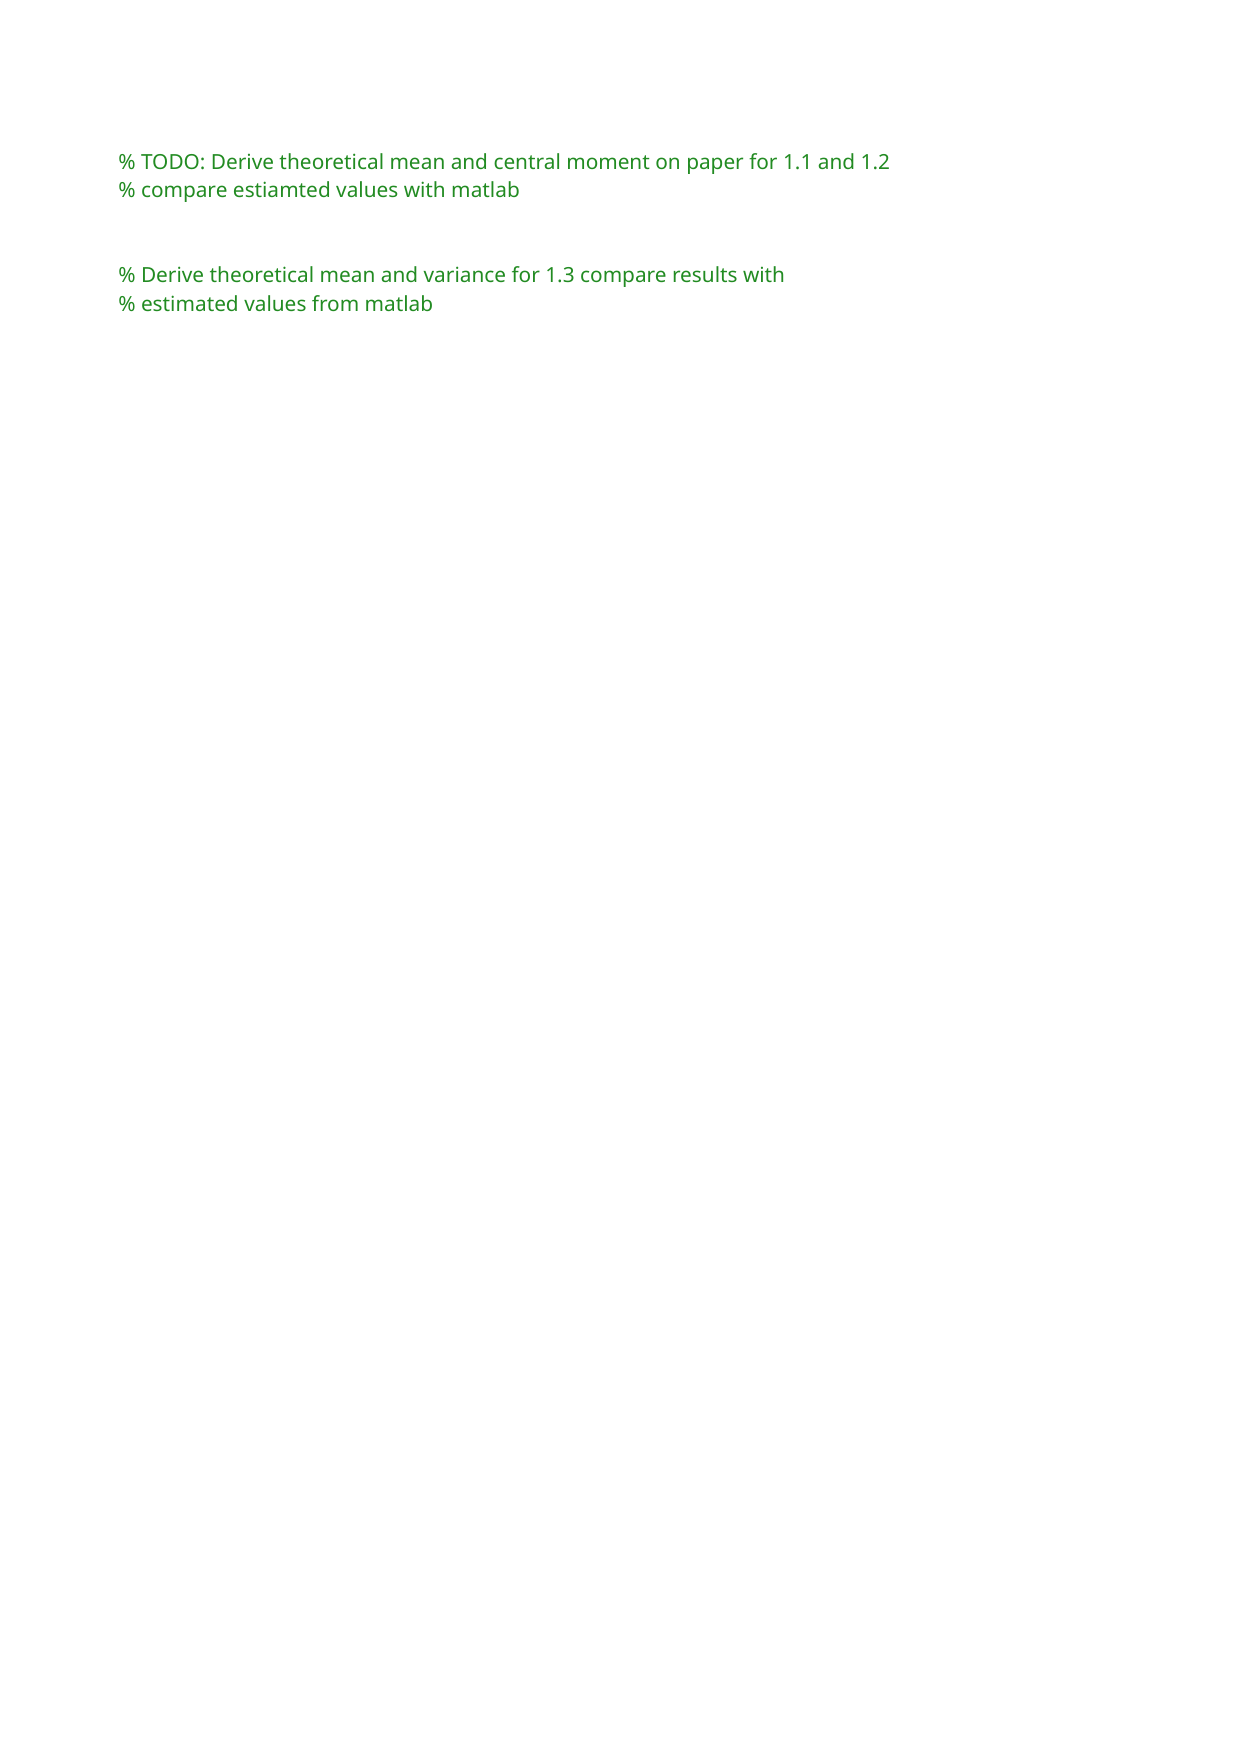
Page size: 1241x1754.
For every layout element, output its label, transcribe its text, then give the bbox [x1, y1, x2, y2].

text % compare estiamted values with matlab [118, 175, 1122, 204]
text % TODO: Derive theoretical mean and central moment on paper for 1.1 and 1.2 [118, 147, 1122, 175]
text % Derive theoretical mean and variance for 1.3 compare results with [118, 261, 1122, 289]
text % estimated values from matlab [118, 289, 1122, 317]
